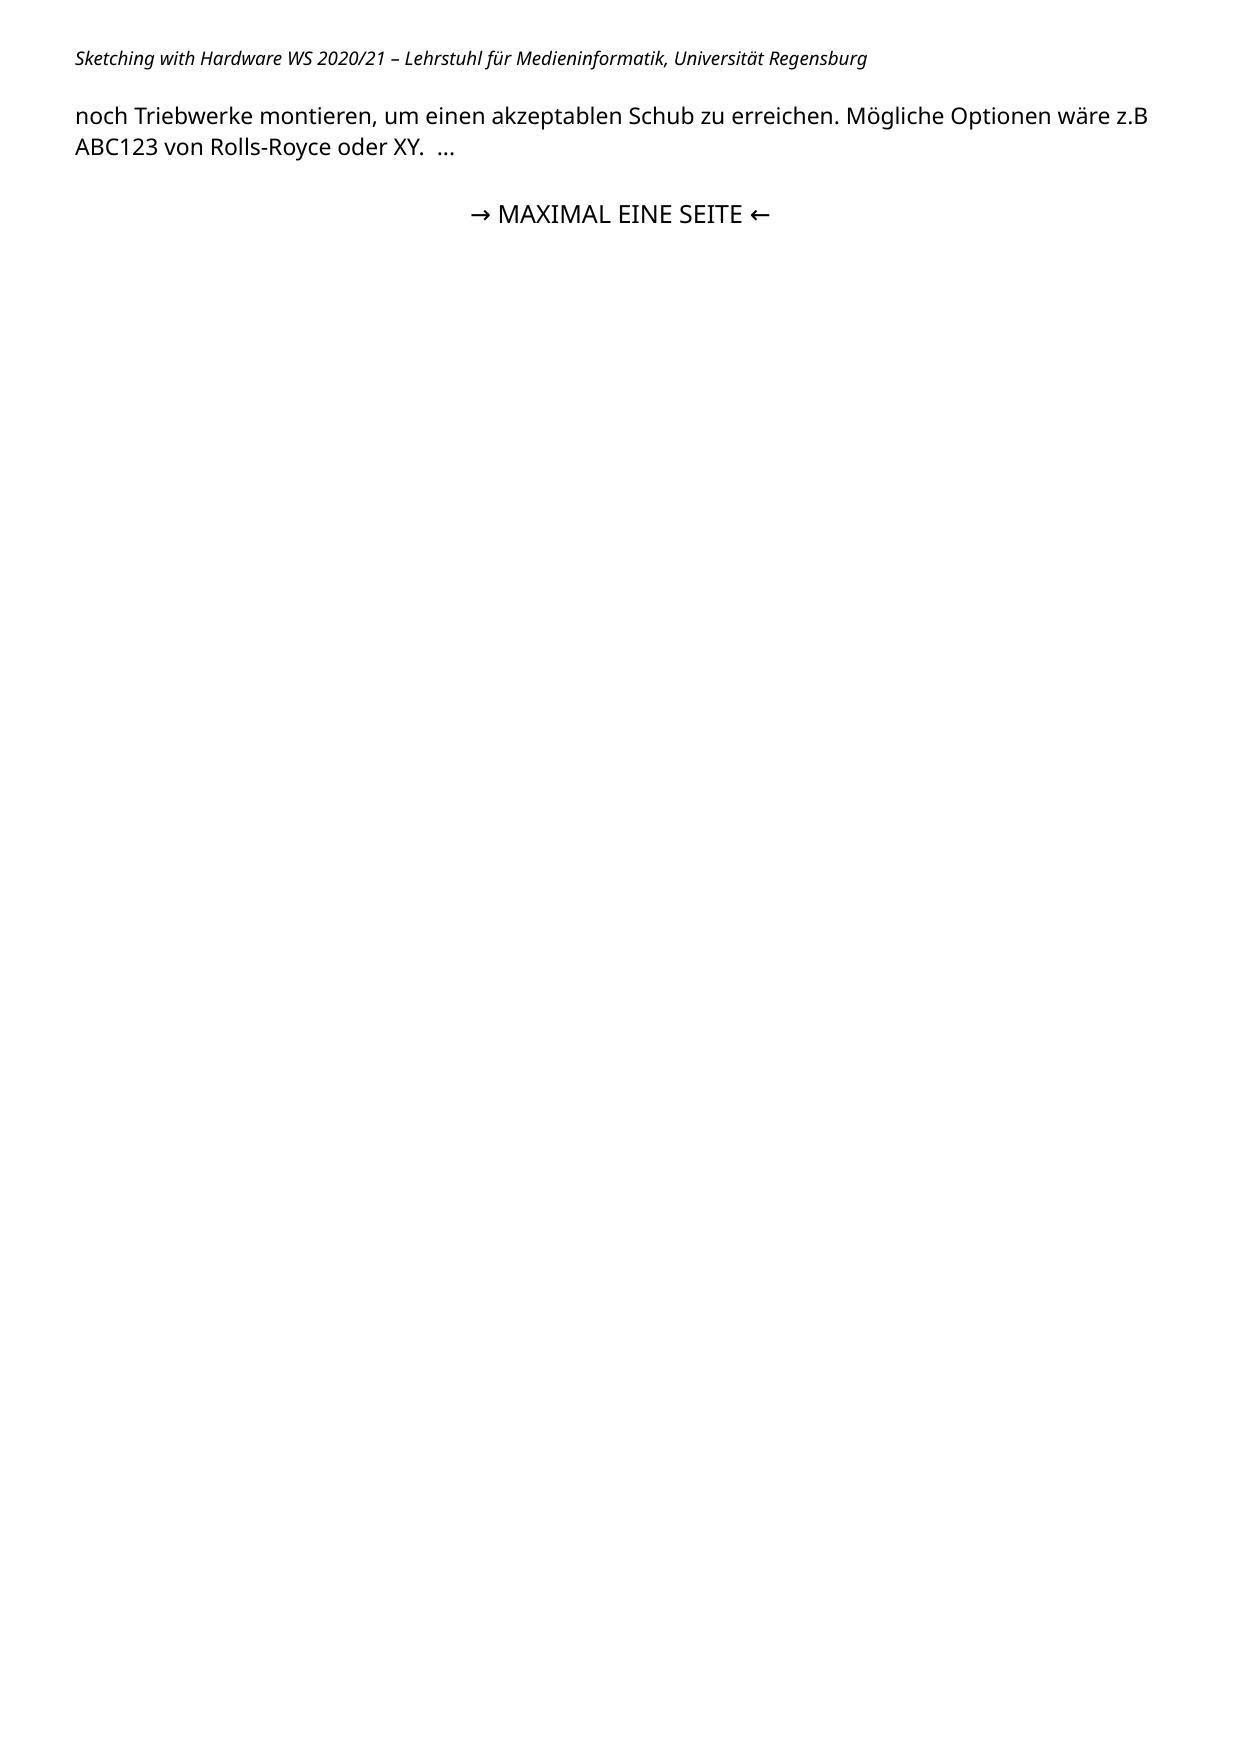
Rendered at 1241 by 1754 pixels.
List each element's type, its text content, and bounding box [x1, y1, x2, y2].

text noch Triebwerke montieren, um einen akzeptablen Schub zu erreichen. Mögliche Optionen wäre z.B ABC123 von Rolls-Royce oder XY. ... [75, 100, 1166, 162]
text → MAXIMAL EINE SEITE ← [75, 197, 1166, 231]
